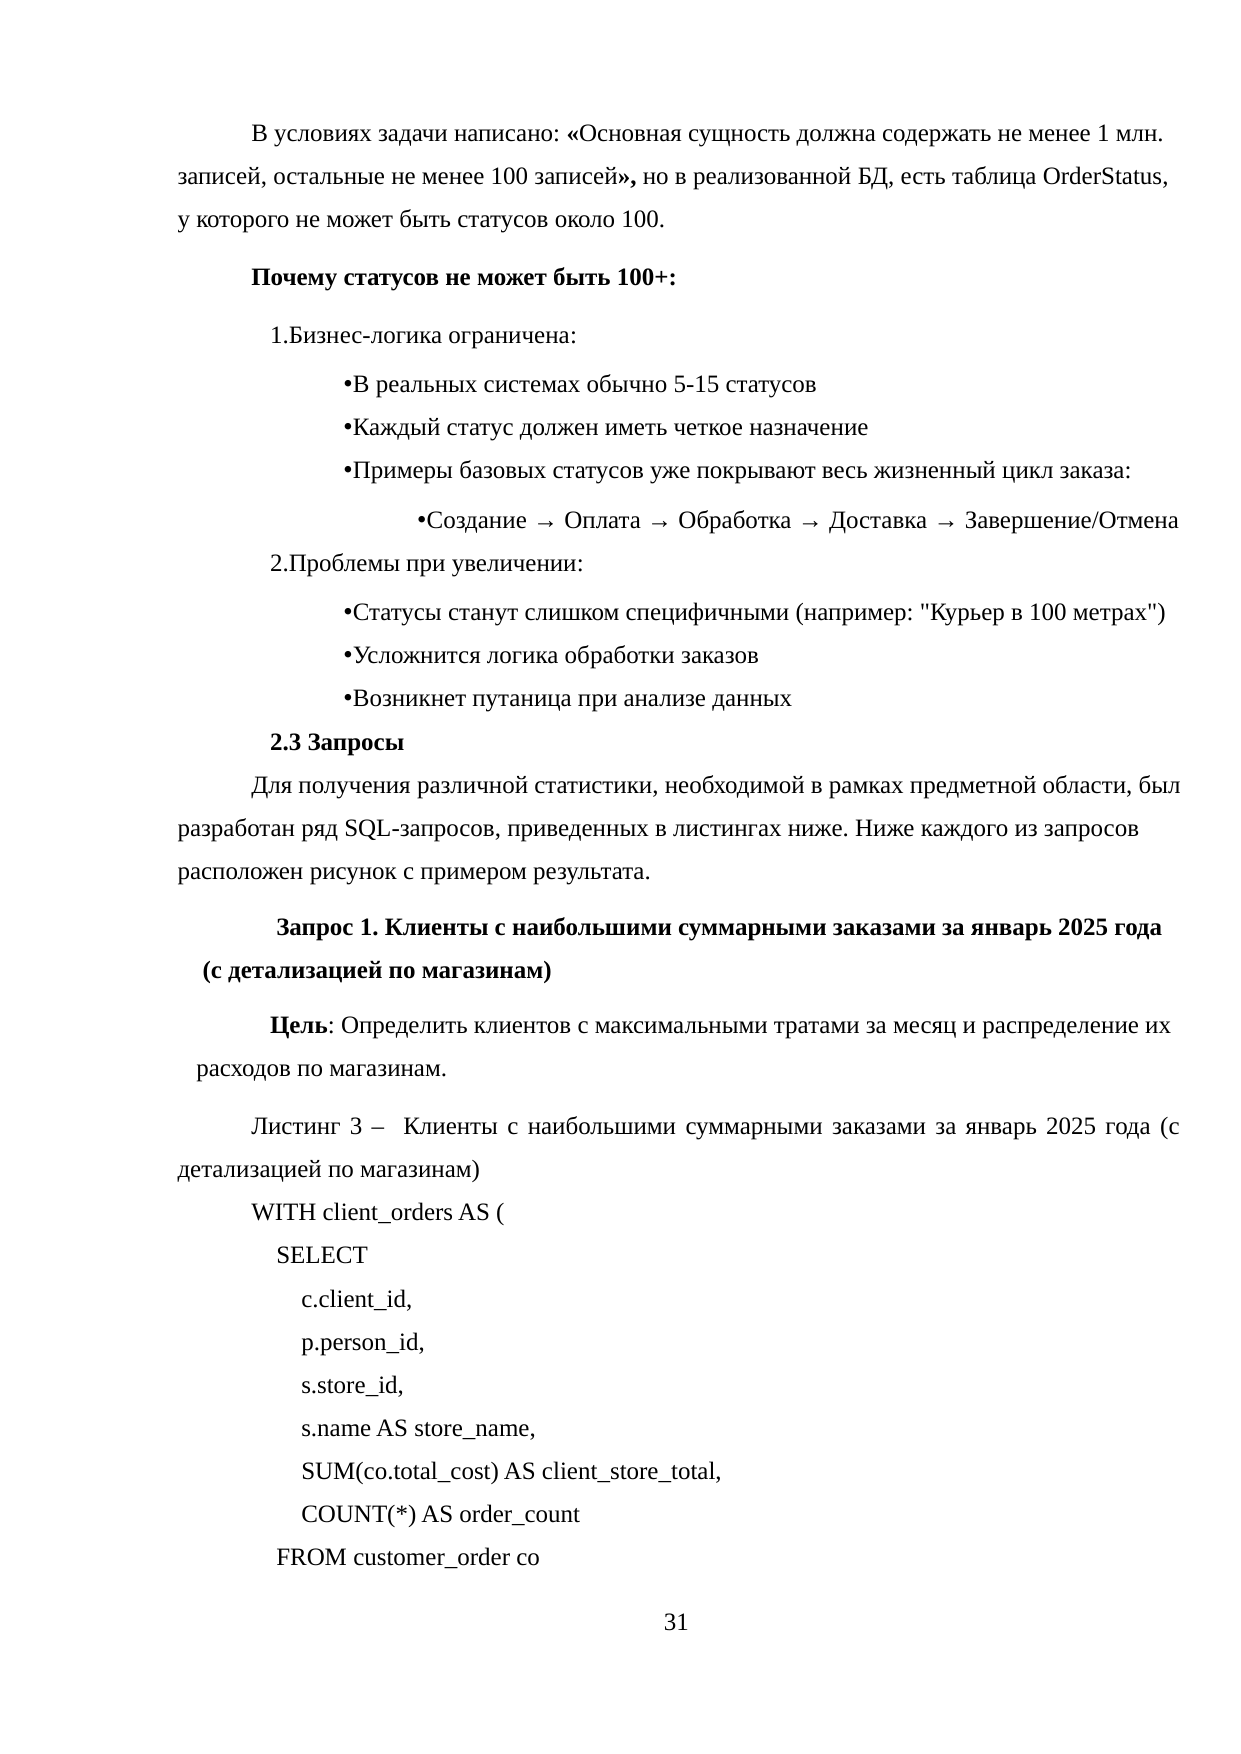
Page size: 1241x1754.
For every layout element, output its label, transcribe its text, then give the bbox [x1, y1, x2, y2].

text В условиях задачи написано: «Основная сущность должна содержать не менее 1 млн. записей, остальные не менее 100 записей», но в реализованной БД, есть таблица OrderStatus, у которого не может быть статусов около 100. [177, 118, 1181, 233]
text Цель: Определить клиентов с максимальными тратами за месяц и распределение их расходов по магазинам. [196, 1010, 1181, 1082]
text p.person_id, [177, 1327, 1181, 1356]
subtitle Запрос 1. Клиенты с наибольшими суммарными заказами за январь 2025 года (с детализацией по магазинам) [202, 912, 1181, 983]
text Листинг 3 – Клиенты с наибольшими суммарными заказами за январь 2025 года (с детализацией по магазинам) [177, 1111, 1181, 1183]
text s.store_id, [177, 1370, 1181, 1399]
text s.name AS store_name, [177, 1413, 1181, 1442]
text c.client_id, [177, 1284, 1181, 1312]
list Усложнится логика обработки заказов [177, 640, 1181, 669]
list Проблемы при увеличении: [177, 548, 1181, 577]
list Примеры базовых статусов уже покрывают весь жизненный цикл заказа: [177, 455, 1181, 484]
text Для получения различной статистики, необходимой в рамках предметной области, был разработан ряд SQL-запросов, приведенных в листингах ниже. Ниже каждого из запросов расположен рисунок с примером результата. [177, 770, 1181, 885]
list Создание → Оплата → Обработка → Доставка → Завершение/Отмена [177, 505, 1181, 533]
text SUM(co.total_cost) AS client_store_total, [177, 1456, 1181, 1485]
list В реальных системах обычно 5-15 статусов [177, 369, 1181, 398]
list 2.3 Запросы [177, 727, 1181, 755]
text Почему статусов не может быть 100+: [177, 262, 1181, 291]
text WITH client_orders AS ( [177, 1197, 1181, 1226]
text COUNT(*) AS order_count [177, 1499, 1181, 1528]
text FROM customer_order co [177, 1542, 1181, 1571]
list Статусы станут слишком специфичными (например: "Курьер в 100 метрах") [177, 597, 1181, 626]
text SELECT [177, 1241, 1181, 1269]
list Бизнес-логика ограничена: [177, 320, 1181, 348]
list Возникнет путаница при анализе данных [177, 683, 1181, 712]
list Каждый статус должен иметь четкое назначение [177, 412, 1181, 441]
